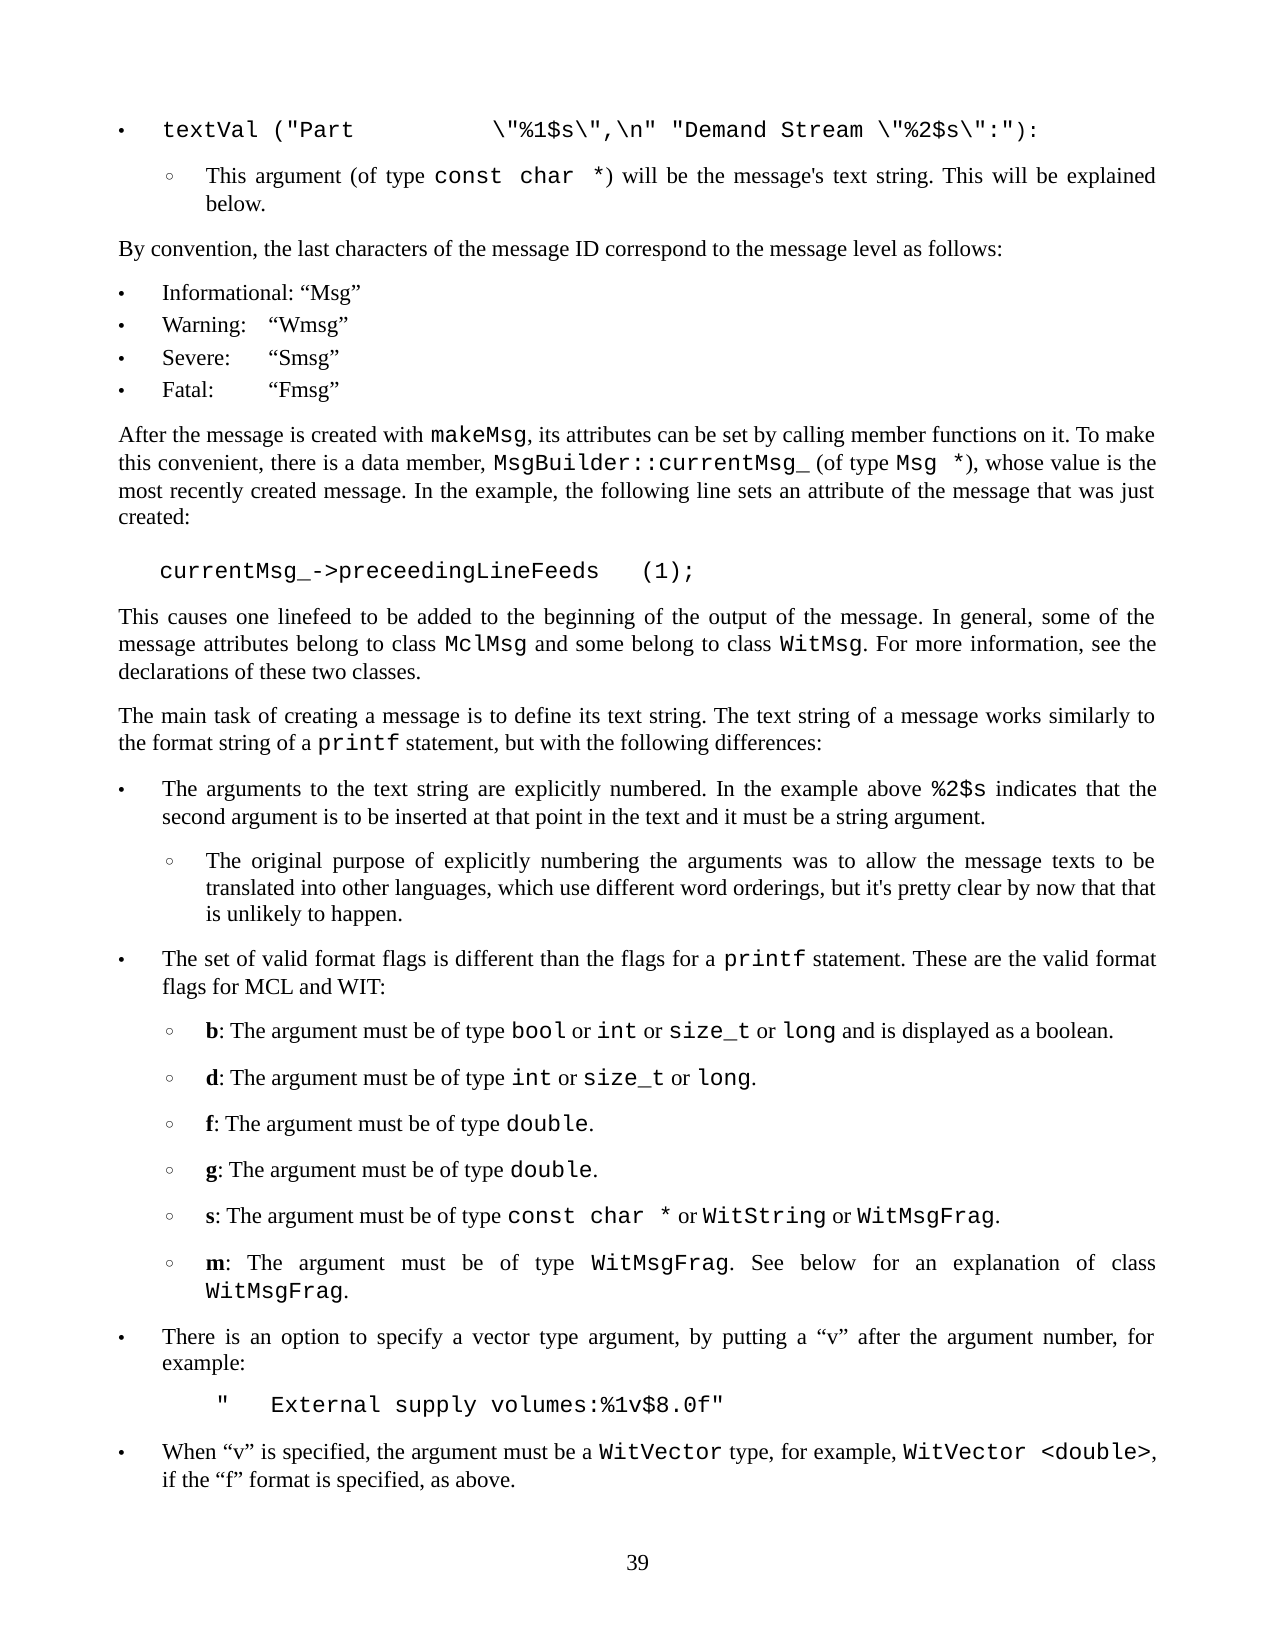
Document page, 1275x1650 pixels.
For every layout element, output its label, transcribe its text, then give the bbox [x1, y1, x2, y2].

text By convention, the last characters of the message ID correspond to the message level as follows: [118, 235, 1157, 261]
list Severe: “Smsg” [118, 344, 1157, 370]
list textVal ("Part \"%1$s\",\n" "Demand Stream \"%2$s\":"): [118, 118, 1157, 144]
text " External supply volumes:%1v$8.0f" [118, 1394, 1157, 1420]
list d: The argument must be of type int or size_t or long. [162, 1063, 1157, 1092]
list g: The argument must be of type double. [162, 1156, 1157, 1184]
list The original purpose of explicitly numbering the arguments was to allow the message texts to be translated into other languages, which use different word orderings, but it's pretty clear by now that that is unlikely to happen. [162, 848, 1157, 927]
list When “v” is specified, the argument must be a WitVector type, for example, WitVector <double>, if the “f” format is specified, as above. [118, 1438, 1157, 1492]
text After the message is created with makeMsg, its attributes can be set by calling member functions on it. To make this convenient, there is a data member, MsgBuilder::currentMsg_ (of type Msg *), whose value is the most recently created message. In the example, the following line sets an attribute of the message that was just created: [118, 421, 1157, 530]
list This argument (of type const char *) will be the message's text string. This will be explained below. [162, 162, 1157, 217]
list Informational: “Msg” [118, 279, 1157, 305]
list s: The argument must be of type const char * or WitString or WitMsgFrag. [162, 1202, 1157, 1231]
text currentMsg_->preceedingLineFeeds (1); [118, 559, 1157, 585]
list f: The argument must be of type double. [162, 1110, 1157, 1138]
list Warning: “Wmsg” [118, 311, 1157, 338]
list The set of valid format flags is different than the flags for a printf statement. These are the valid format flags for MCL and WIT: [118, 945, 1157, 999]
list There is an option to specify a vector type argument, by putting a “v” after the argument number, for example: [118, 1323, 1157, 1376]
text This causes one linefeed to be added to the beginning of the output of the message. In general, some of the message attributes belong to class MclMsg and some belong to class WitMsg. For more information, see the declarations of these two classes. [118, 603, 1157, 684]
list Fatal: “Fmsg” [118, 376, 1157, 403]
text The main task of creating a message is to define its text string. The text string of a message works similarly to the format string of a printf statement, but with the following differences: [118, 702, 1157, 757]
list m: The argument must be of type WitMsgFrag. See below for an explanation of class WitMsgFrag. [162, 1248, 1157, 1305]
list b: The argument must be of type bool or int or size_t or long and is displayed as a boolean. [162, 1017, 1157, 1046]
list The arguments to the text string are explicitly numbered. In the example above %2$s indicates that the second argument is to be inserted at that point in the text and it must be a string argument. [118, 775, 1157, 829]
